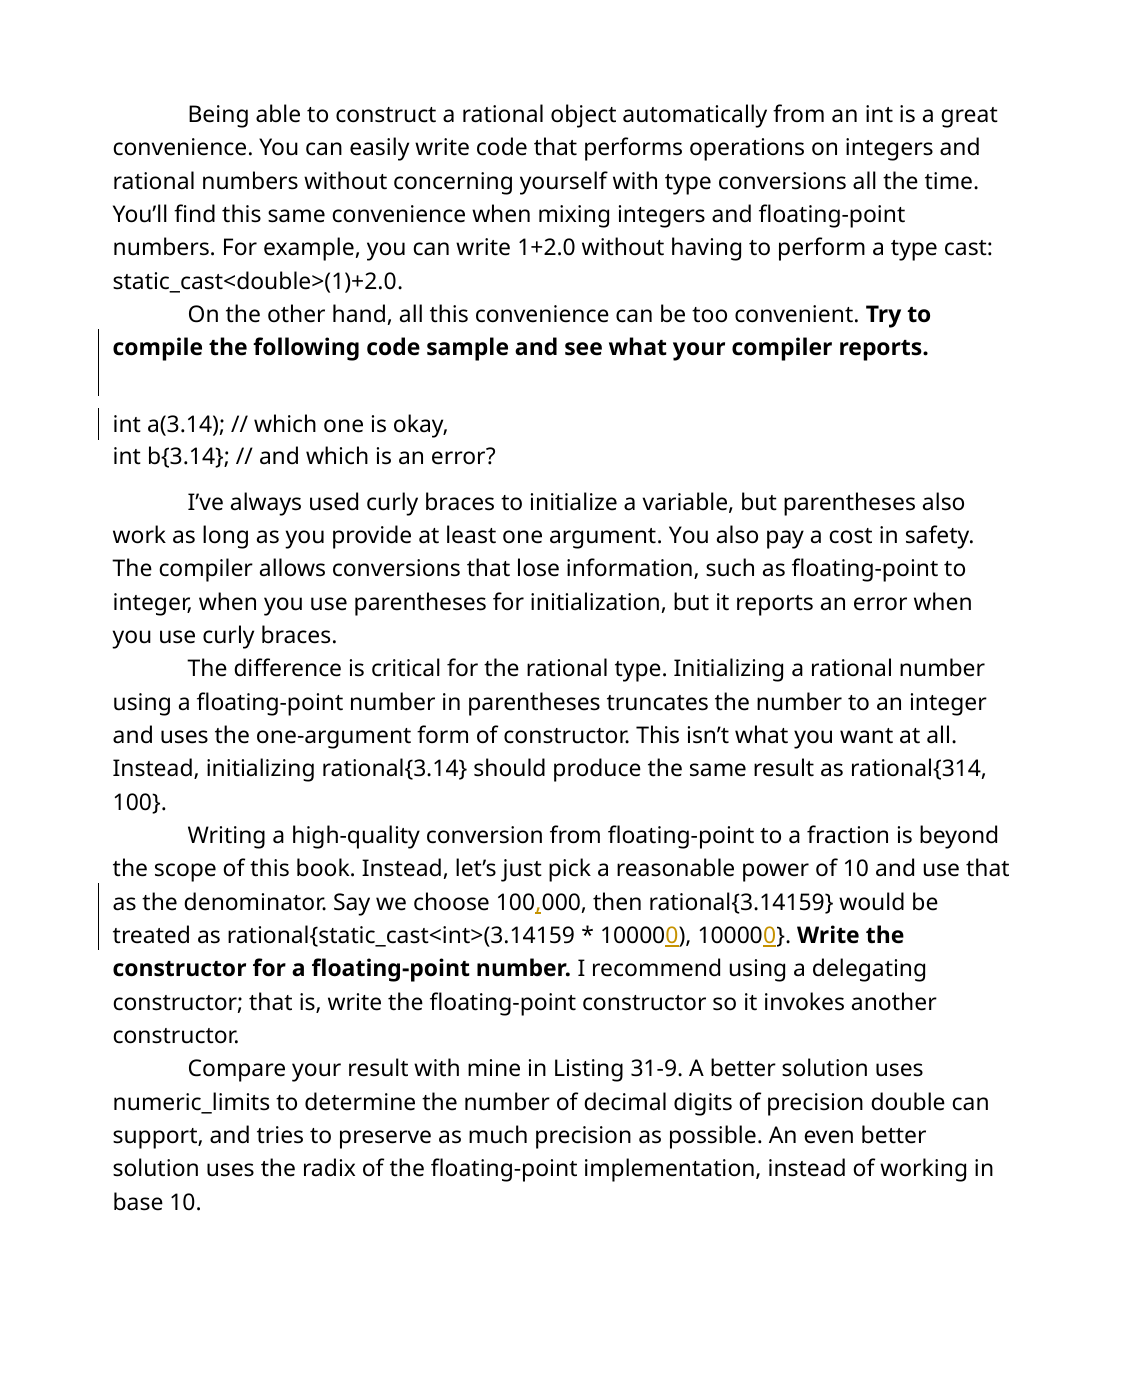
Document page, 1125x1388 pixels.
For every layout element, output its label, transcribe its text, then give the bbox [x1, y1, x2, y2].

text int b{3.14}; // and which is an error? [112, 440, 1012, 471]
text Compare your result with mine in Listing 31-9. A better solution uses numeric_limits to determine the number of decimal digits of precision double can support, and tries to preserve as much precision as possible. An even better solution uses the radix of the floating-point implementation, instead of working in base 10. [112, 1050, 1012, 1217]
text int a(3.14); // which one is okay, [112, 408, 1012, 440]
text I’ve always used curly braces to initialize a variable, but parentheses also work as long as you provide at least one argument. You also pay a cost in safety. The compiler allows conversions that lose information, such as floating-point to integer, when you use parentheses for initialization, but it reports an error when you use curly braces. [112, 483, 1012, 650]
text Writing a high-quality conversion from floating-point to a fraction is beyond the scope of this book. Instead, let’s just pick a reasonable power of 10 and use that as the denominator. Say we choose 100,000, then rational{3.14159} would be treated as rational{static_cast<int>(3.14159 * 100000), 100000}. Write the constructor for a floating-point number. I recommend using a delegating constructor; that is, write the floating-point constructor so it invokes another constructor. [112, 817, 1012, 1050]
text On the other hand, all this convenience can be too convenient. Try to compile the following code sample and see what your compiler reports. [112, 296, 1012, 396]
text The difference is critical for the rational type. Initializing a rational number using a floating-point number in parentheses truncates the number to an integer and uses the one-argument form of constructor. This isn’t what you want at all. Instead, initializing rational{3.14} should produce the same result as rational{314, 100}. [112, 650, 1012, 817]
text Being able to construct a rational object automatically from an int is a great convenience. You can easily write code that performs operations on integers and rational numbers without concerning yourself with type conversions all the time. You’ll find this same convenience when mixing integers and floating-point numbers. For example, you can write 1+2.0 without having to perform a type cast: static_cast<double>(1)+2.0. [112, 96, 1012, 296]
